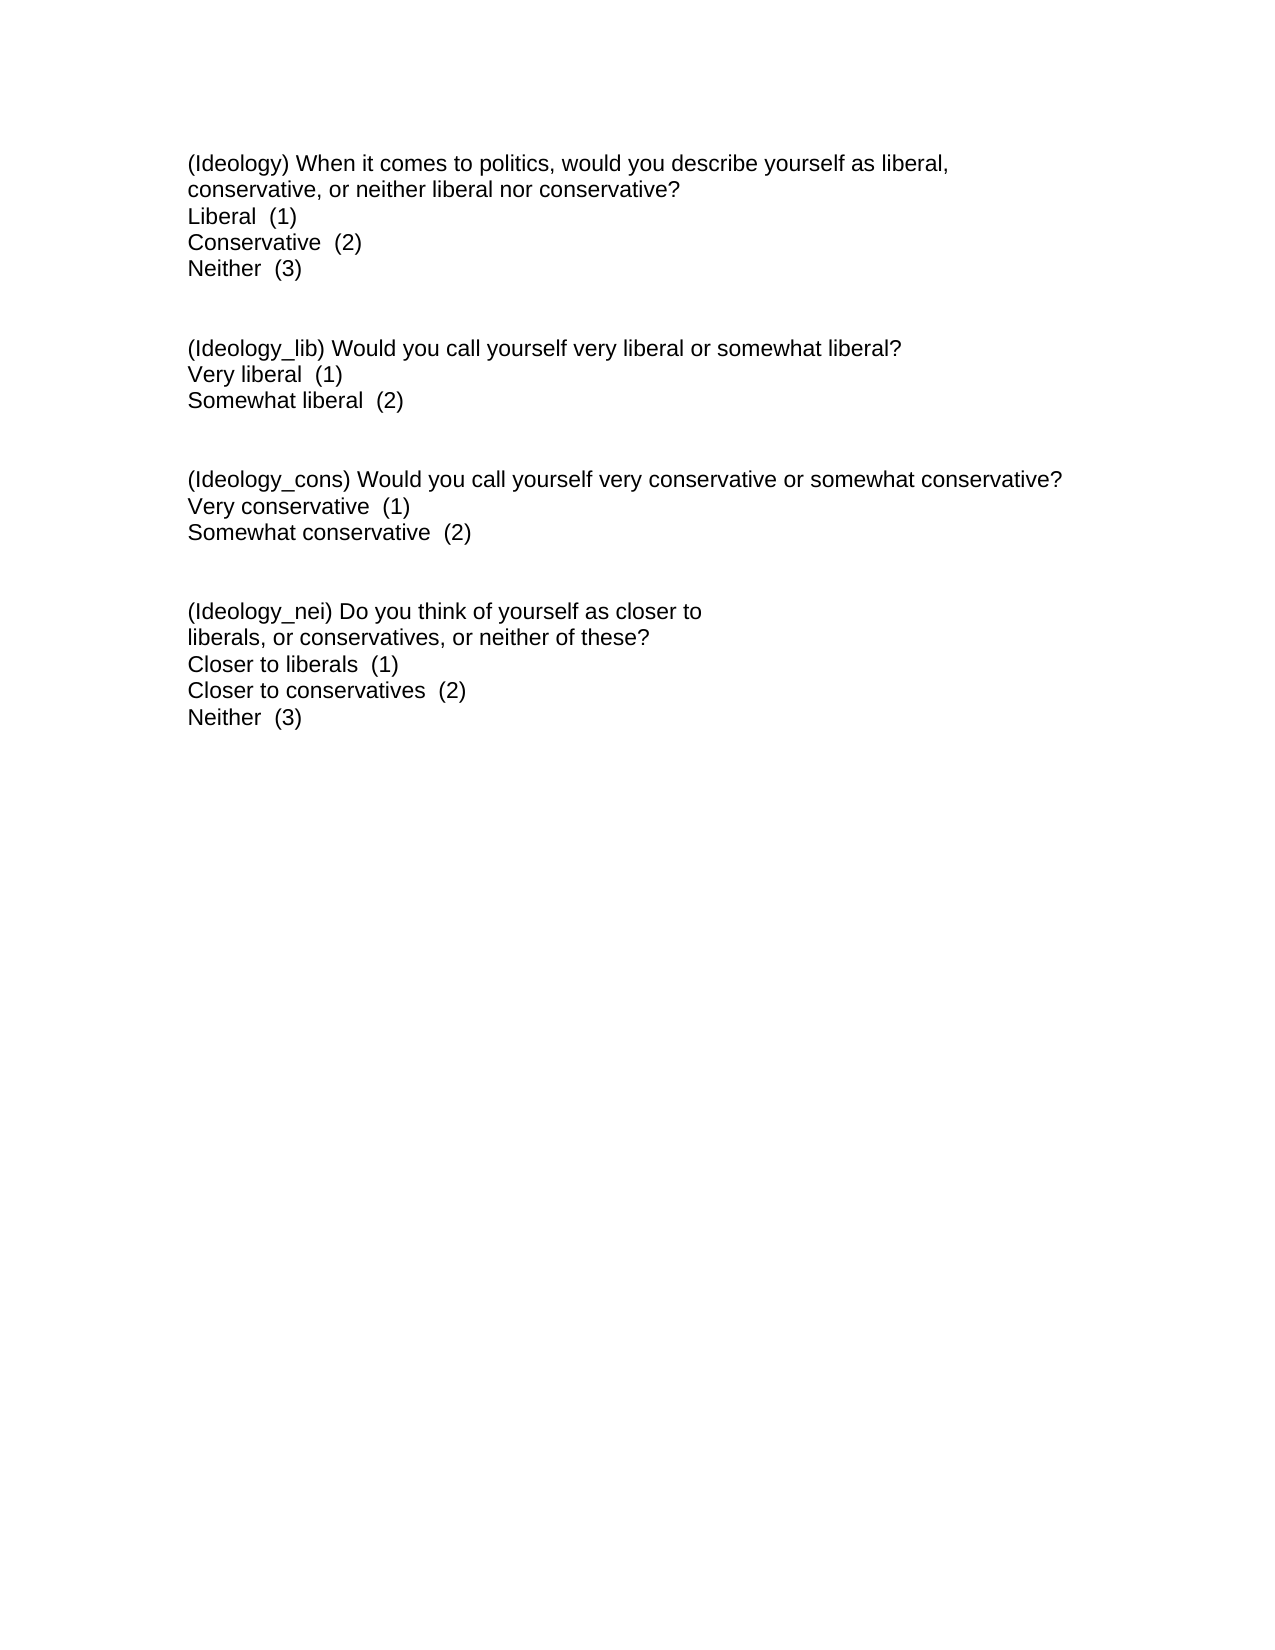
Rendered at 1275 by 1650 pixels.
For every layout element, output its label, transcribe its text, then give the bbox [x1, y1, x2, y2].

text (Ideology_lib) Would you call yourself very liberal or somewhat liberal? [187, 334, 1087, 361]
text Very liberal (1) [187, 361, 1087, 387]
text Very conservative (1) [187, 493, 1087, 519]
text Neither (3) [187, 703, 1087, 730]
text Conservative (2) [187, 229, 1087, 255]
text (Ideology) When it comes to politics, would you describe yourself as liberal, conservative, or neither liberal nor conservative? [187, 150, 1087, 203]
text Closer to conservatives (2) [187, 677, 1087, 703]
text Liberal (1) [187, 203, 1087, 229]
text Somewhat liberal (2) [187, 387, 1087, 413]
text Somewhat conservative (2) [187, 519, 1087, 545]
text Neither (3) [187, 255, 1087, 282]
text (Ideology_nei) Do you think of yourself as closer to liberals, or conservatives, or neither of these? [187, 598, 1087, 651]
text Closer to liberals (1) [187, 651, 1087, 677]
text (Ideology_cons) Would you call yourself very conservative or somewhat conservative? [187, 466, 1087, 493]
